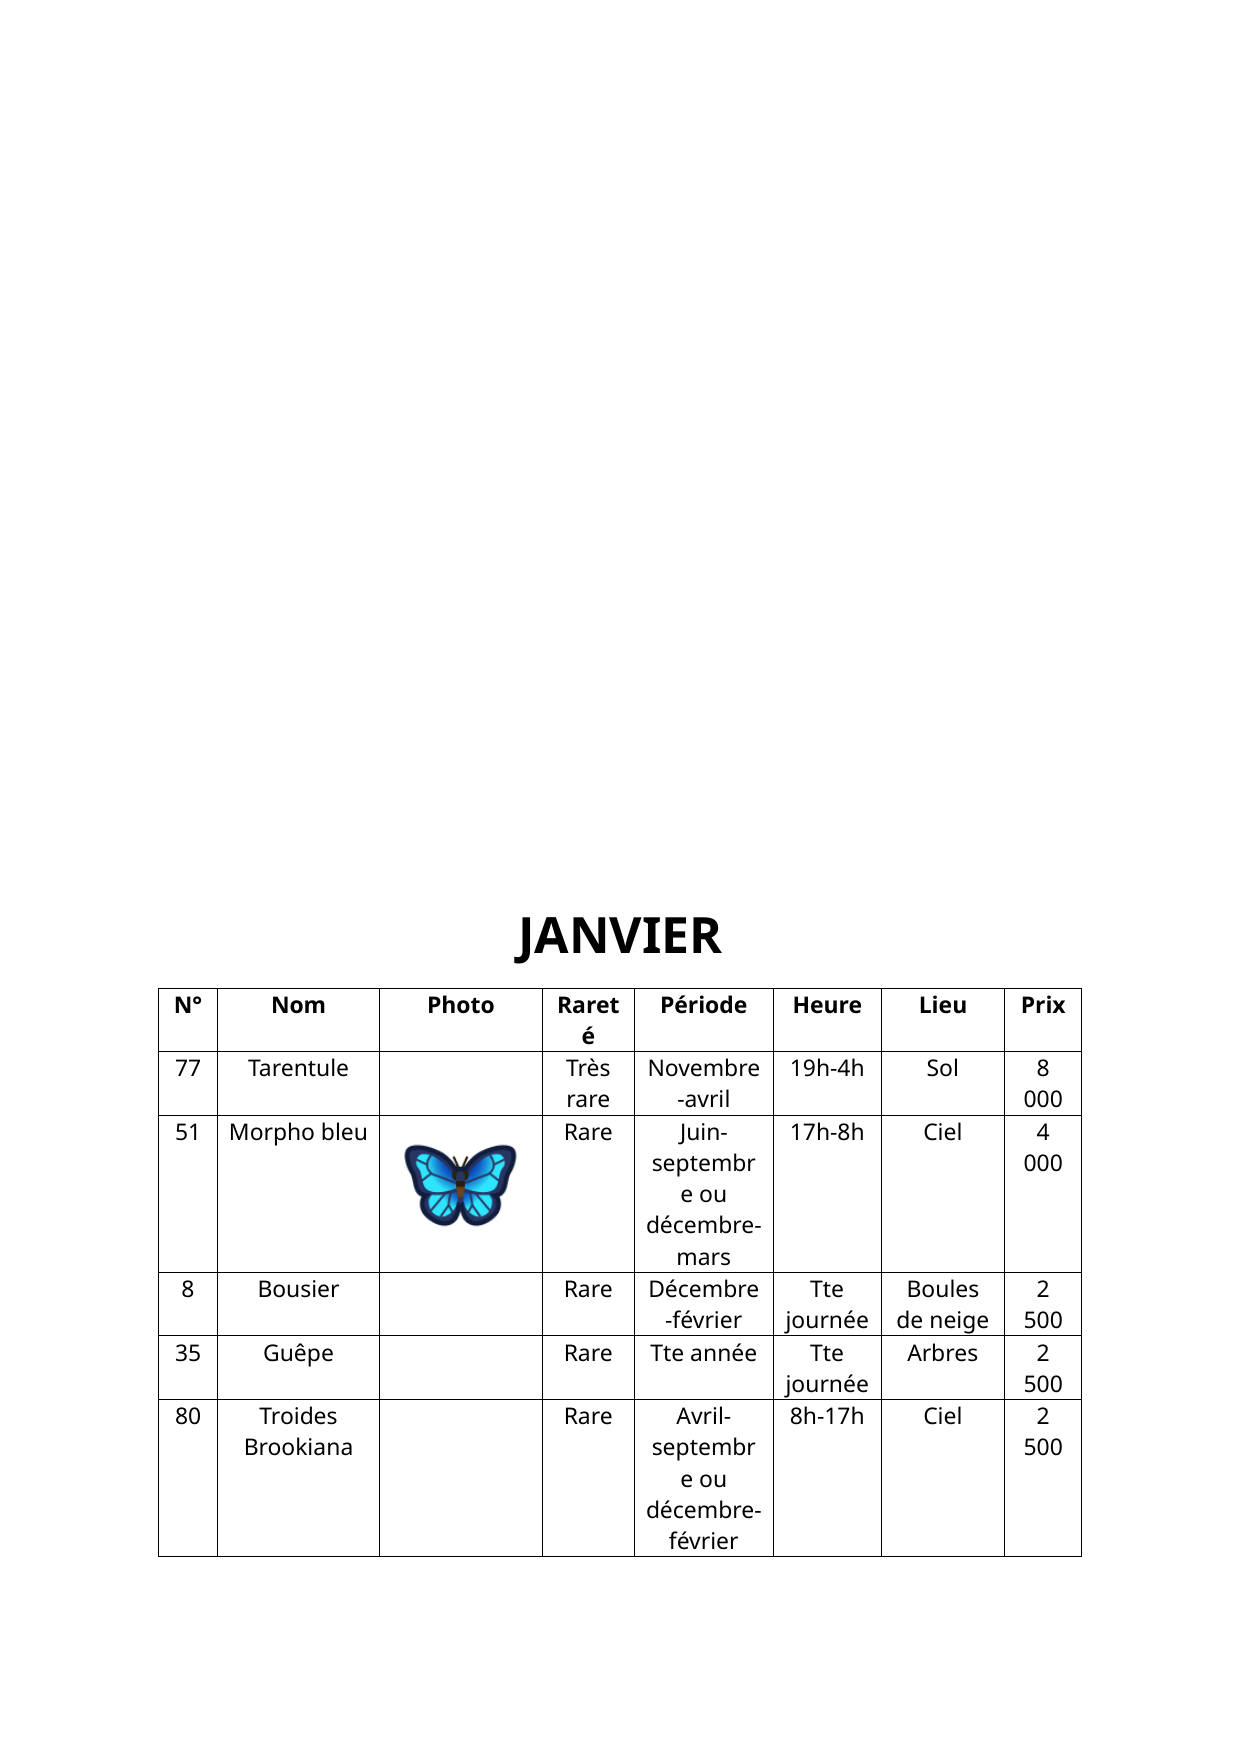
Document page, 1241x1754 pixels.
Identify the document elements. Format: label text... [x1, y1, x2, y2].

table_cell Bousier [218, 1273, 379, 1335]
table_cell Tarentule [218, 1052, 379, 1114]
table_cell Guêpe [218, 1336, 379, 1399]
table_header Prix [1005, 989, 1081, 1051]
table_cell Rare [543, 1400, 634, 1556]
table_cell Rare [543, 1116, 634, 1272]
table_cell Novembre-avril [635, 1052, 773, 1114]
table_cell 4 000 [1005, 1116, 1081, 1272]
table_cell [380, 1052, 542, 1114]
table_header N° [159, 989, 217, 1051]
table_header Rareté [543, 989, 634, 1051]
table_cell [380, 1273, 542, 1335]
table_cell Décembre-février [635, 1273, 773, 1335]
table_cell Tte année [635, 1336, 773, 1399]
table_cell Rare [543, 1336, 634, 1399]
text JANVIER [75, 900, 1165, 968]
table_cell Ciel [882, 1400, 1004, 1556]
table_cell Juin-septembre ou décembre-mars [635, 1116, 773, 1272]
table_cell Boules de neige [882, 1273, 1004, 1335]
table_cell Très rare [543, 1052, 634, 1114]
table_cell [380, 1336, 542, 1399]
table_header Lieu [882, 989, 1004, 1051]
table_cell 8h-17h [774, 1400, 881, 1556]
table_cell 8 000 [1005, 1052, 1081, 1114]
table_cell 77 [159, 1052, 217, 1114]
table_header Nom [218, 989, 379, 1051]
table_cell Morpho bleu [218, 1116, 379, 1272]
table_cell 51 [159, 1116, 217, 1272]
table_cell 80 [159, 1400, 217, 1556]
table_cell Tte journée [774, 1336, 881, 1399]
table_cell Rare [543, 1273, 634, 1335]
table_cell [380, 1400, 542, 1556]
table_cell 2 500 [1005, 1336, 1081, 1399]
table_cell 2 500 [1005, 1273, 1081, 1335]
table_cell Arbres [882, 1336, 1004, 1399]
table_cell 8 [159, 1273, 217, 1335]
table_cell Ciel [882, 1116, 1004, 1272]
table_cell [380, 1116, 542, 1272]
table_header Période [635, 989, 773, 1051]
table_cell 2 500 [1005, 1400, 1081, 1556]
table_cell Avril-septembre ou décembre-février [635, 1400, 773, 1556]
table_cell 19h-4h [774, 1052, 881, 1114]
table_cell Troides Brookiana [218, 1400, 379, 1556]
table_cell 35 [159, 1336, 217, 1399]
table_cell 17h-8h [774, 1116, 881, 1272]
table_header Heure [774, 989, 881, 1051]
table_cell Tte journée [774, 1273, 881, 1335]
table_header Photo [380, 989, 542, 1051]
table_cell Sol [882, 1052, 1004, 1114]
